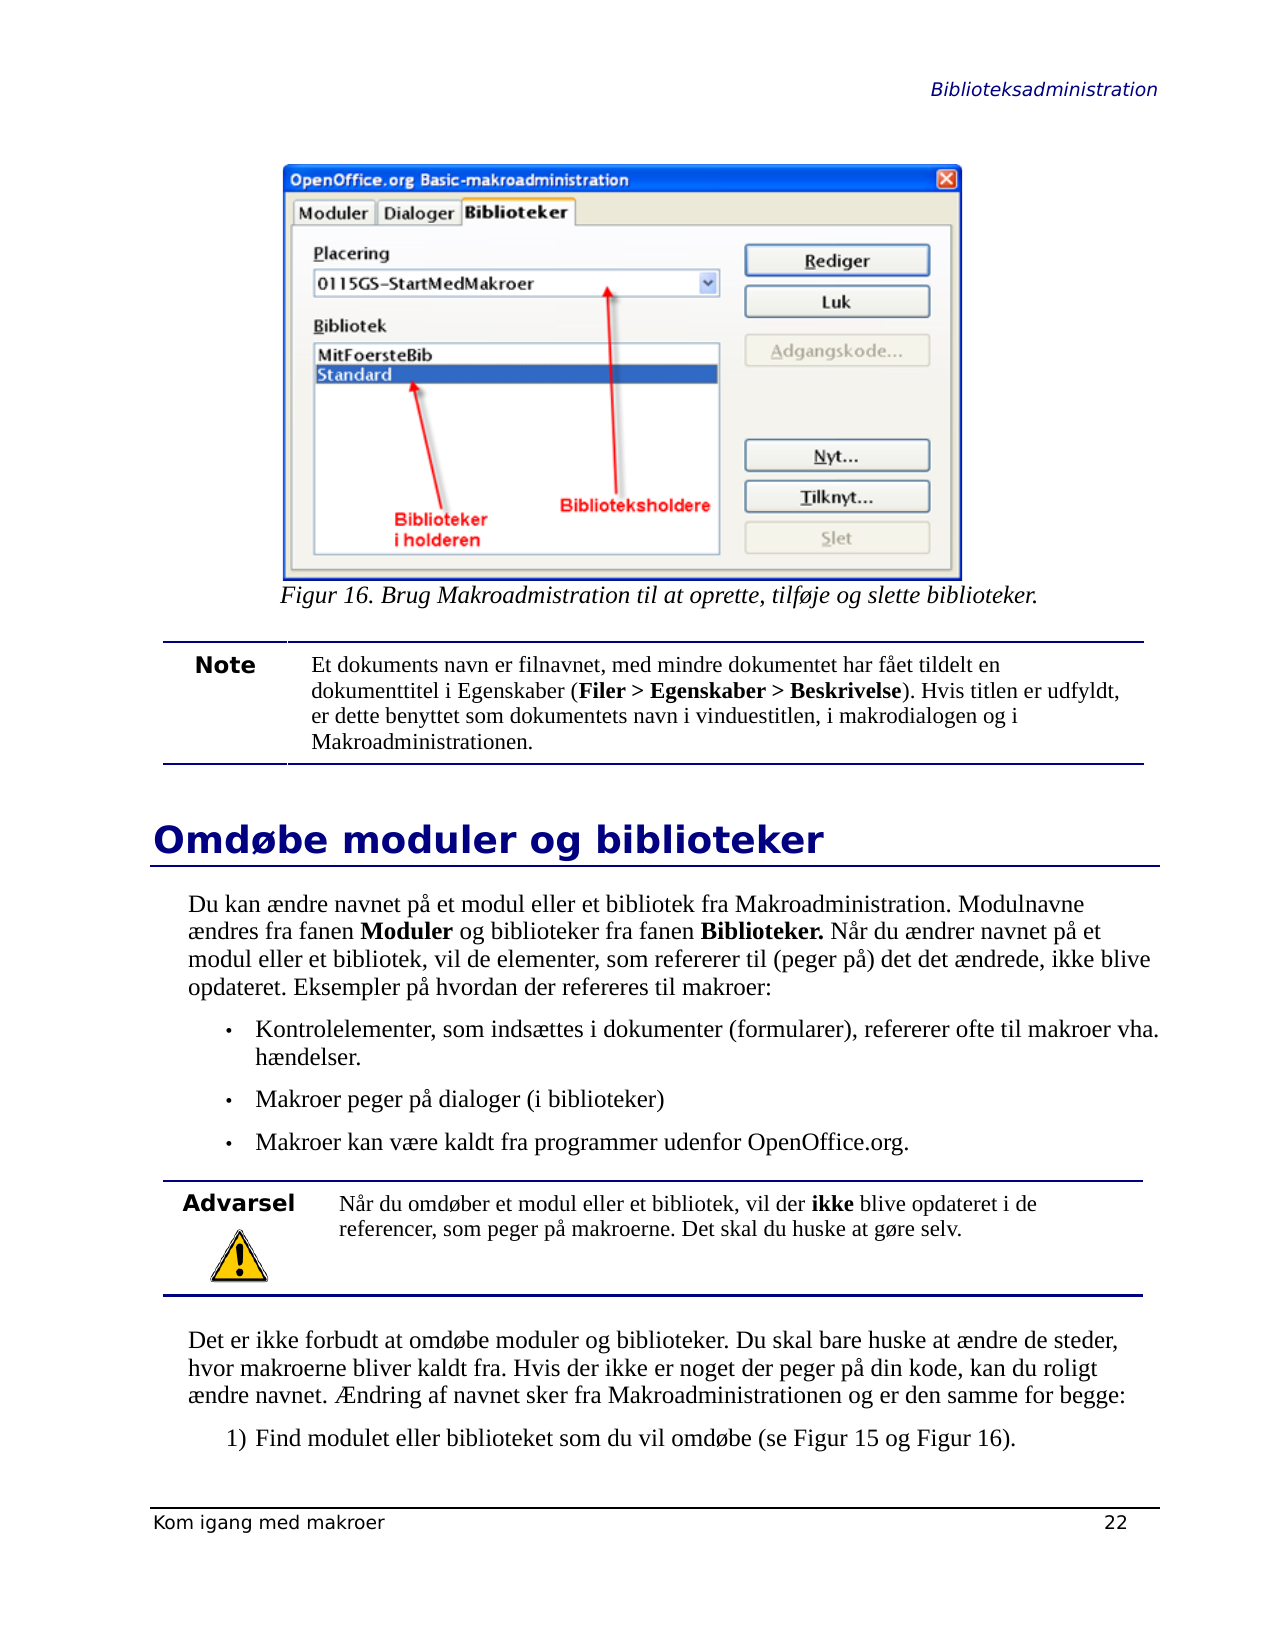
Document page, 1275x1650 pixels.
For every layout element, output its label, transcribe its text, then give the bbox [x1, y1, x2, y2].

picture [206, 1226, 272, 1286]
text Figur 16. Brug Makroadmistration til at oprette, tilføje og slette biblioteker. [280, 162, 1160, 609]
table_header Advarsel [163, 1182, 315, 1294]
text Det er ikke forbudt at omdøbe moduler og biblioteker. Du skal bare huske at ændre de steder, hvor makroerne bliver kaldt fra. Hvis der ikke er noget der peger på din kode, kan du roligt ændre navnet. Ændring af navnet sker fra Makroadministrationen og er den samme for begge: [188, 1326, 1160, 1409]
table_header Et dokuments navn er filnavnet, med mindre dokumentet har fået tildelt en dokumenttitel i Egenskaber (Filer > Egenskaber > Beskrivelse). Hvis titlen er udfyldt, er dette benyttet som dokumentets navn i vinduestitlen, i makrodialogen og i Makroadministrationen. [288, 643, 1144, 763]
list Makroer peger på dialoger (i biblioteker) [226, 1086, 1160, 1113]
picture [282, 164, 963, 581]
list Kontrolelementer, som indsættes i dokumenter (formularer), refererer ofte til makroer vha. hændelser. [226, 1015, 1160, 1071]
subtitle Omdøbe moduler og biblioteker [150, 816, 1160, 865]
text Du kan ændre navnet på et modul eller et bibliotek fra Makroadministration. Modulnavne ændres fra fanen Moduler og biblioteker fra fanen Biblioteker. Når du ændrer navnet på et modul eller et bibliotek, vil de elementer, som refererer til (peger på) det det ændrede, ikke blive opdateret. Eksempler på hvordan der refereres til makroer: [188, 890, 1160, 1001]
list Find modulet eller biblioteket som du vil omdøbe (se Figur 15 og Figur 16). [226, 1424, 1160, 1452]
table_header Note [163, 643, 287, 763]
table_header Når du omdøber et modul eller et bibliotek, vil der ikke blive opdateret i de referencer, som peger på makroerne. Det skal du huske at gøre selv. [315, 1182, 1143, 1294]
list Makroer kan være kaldt fra programmer udenfor OpenOffice.org. [226, 1128, 1160, 1156]
